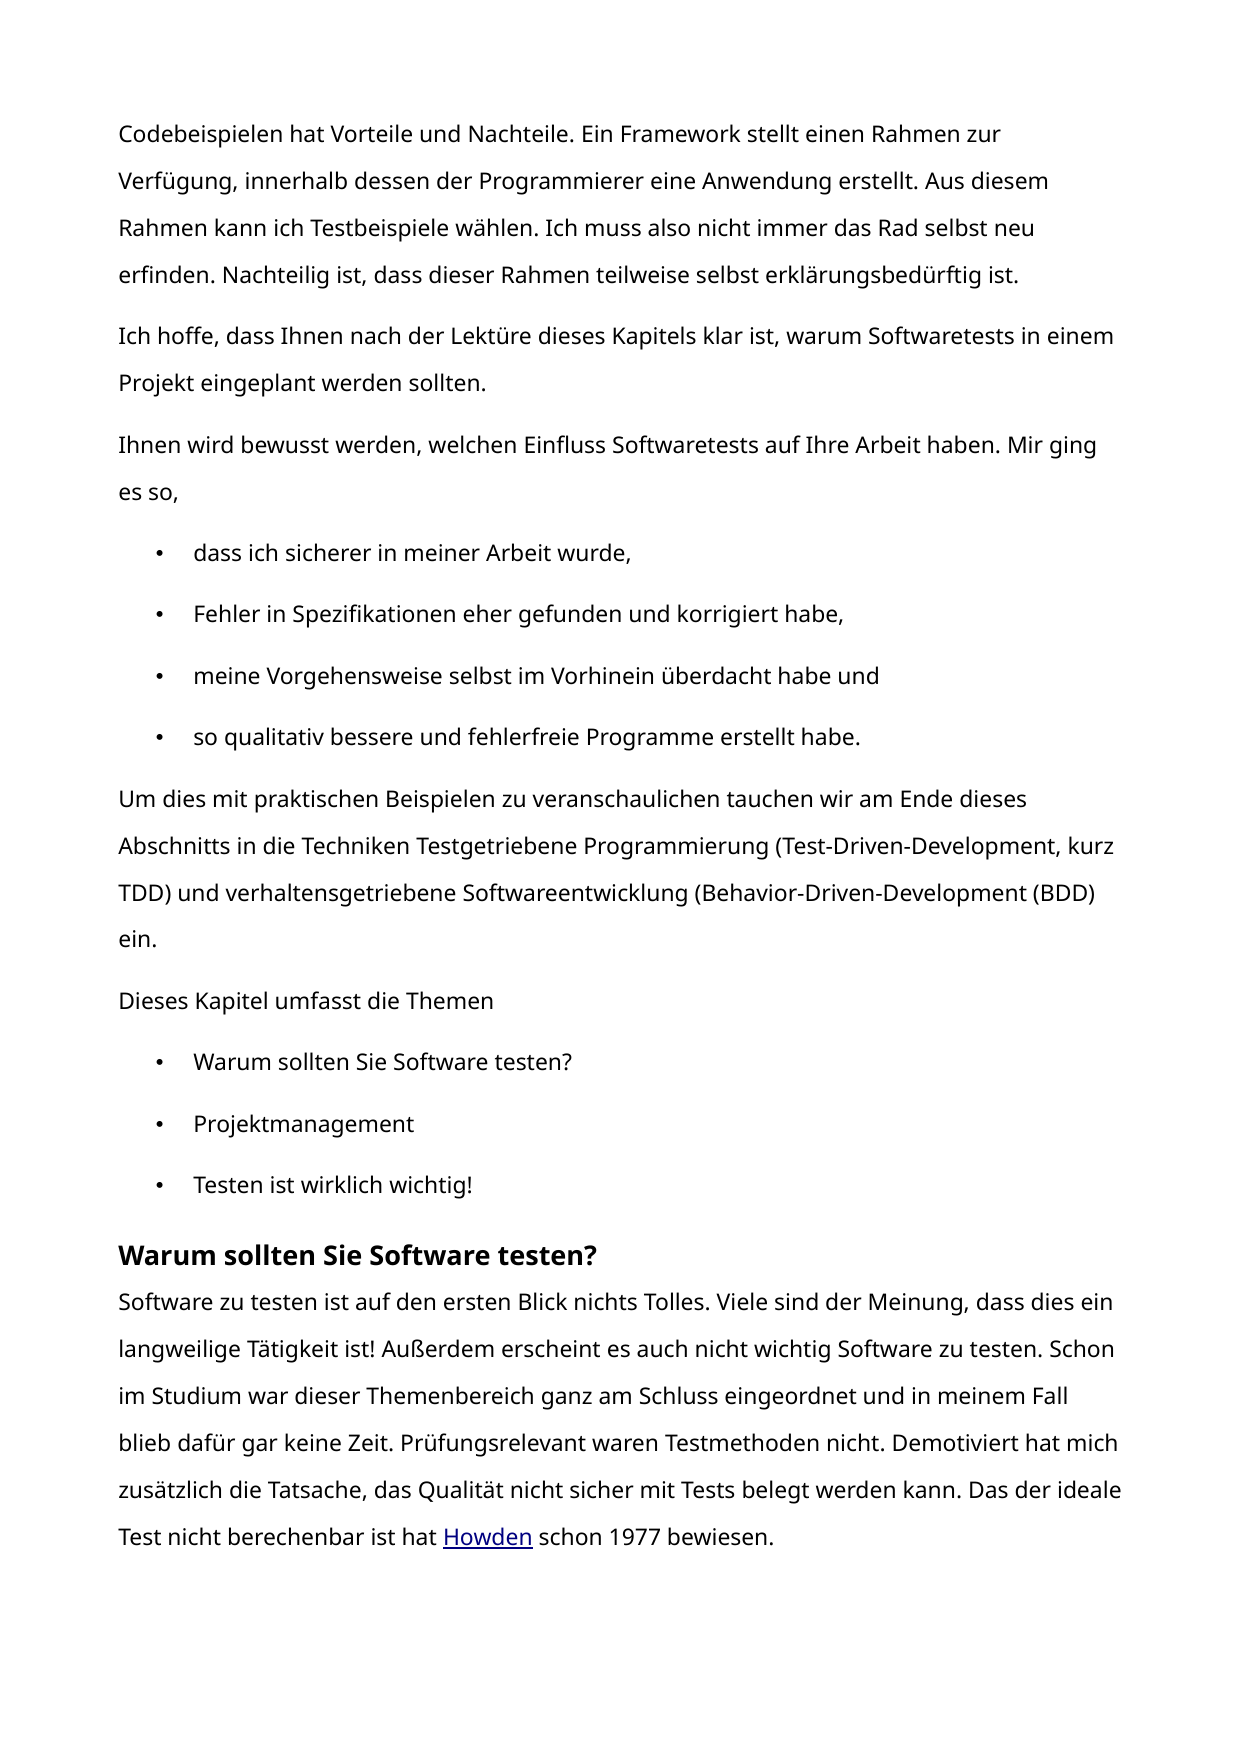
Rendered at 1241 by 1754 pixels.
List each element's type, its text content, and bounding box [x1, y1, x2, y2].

list Projektmanagement [156, 1108, 1122, 1139]
text Codebeispielen hat Vorteile und Nachteile. Ein Framework stellt einen Rahmen zur Verfügung, innerhalb dessen der Programmierer eine Anwendung erstellt. Aus diesem Rahmen kann ich Testbeispiele wählen. Ich muss also nicht immer das Rad selbst neu erfinden. Nachteilig ist, dass dieser Rahmen teilweise selbst erklärungsbedürftig ist. [118, 118, 1122, 290]
text Software zu testen ist auf den ersten Blick nichts Tolles. Viele sind der Meinung, dass dies ein langweilige Tätigkeit ist! Außerdem erscheint es auch nicht wichtig Software zu testen. Schon im Studium war dieser Themenbereich ganz am Schluss eingeordnet und in meinem Fall blieb dafür gar keine Zeit. Prüfungsrelevant waren Testmethoden nicht. Demotiviert hat mich zusätzlich die Tatsache, das Qualität nicht sicher mit Tests belegt werden kann. Das der ideale Test nicht berechenbar ist hat Howden schon 1977 bewiesen. [118, 1286, 1122, 1552]
text Dieses Kapitel umfasst die Themen [118, 985, 1122, 1016]
list Warum sollten Sie Software testen? [156, 1046, 1122, 1077]
list Testen ist wirklich wichtig! [156, 1169, 1122, 1200]
list Fehler in Spezifikationen eher gefunden und korrigiert habe, [156, 598, 1122, 629]
list dass ich sicherer in meiner Arbeit wurde, [156, 537, 1122, 568]
subtitle Warum sollten Sie Software testen? [118, 1237, 1122, 1274]
text Ihnen wird bewusst werden, welchen Einfluss Softwaretests auf Ihre Arbeit haben. Mir ging es so, [118, 428, 1122, 507]
text Ich hoffe, dass Ihnen nach der Lektüre dieses Kapitels klar ist, warum Softwaretests in einem Projekt eingeplant werden sollten. [118, 320, 1122, 398]
list meine Vorgehensweise selbst im Vorhinein überdacht habe und [156, 660, 1122, 691]
list so qualitativ bessere und fehlerfreie Programme erstellt habe. [156, 721, 1122, 752]
text Um dies mit praktischen Beispielen zu veranschaulichen tauchen wir am Ende dieses Abschnitts in die Techniken Testgetriebene Programmierung (Test-Driven-Development, kurz TDD) und verhaltensgetriebene Softwareentwicklung (Behavior-Driven-Development (BDD) ein. [118, 783, 1122, 954]
